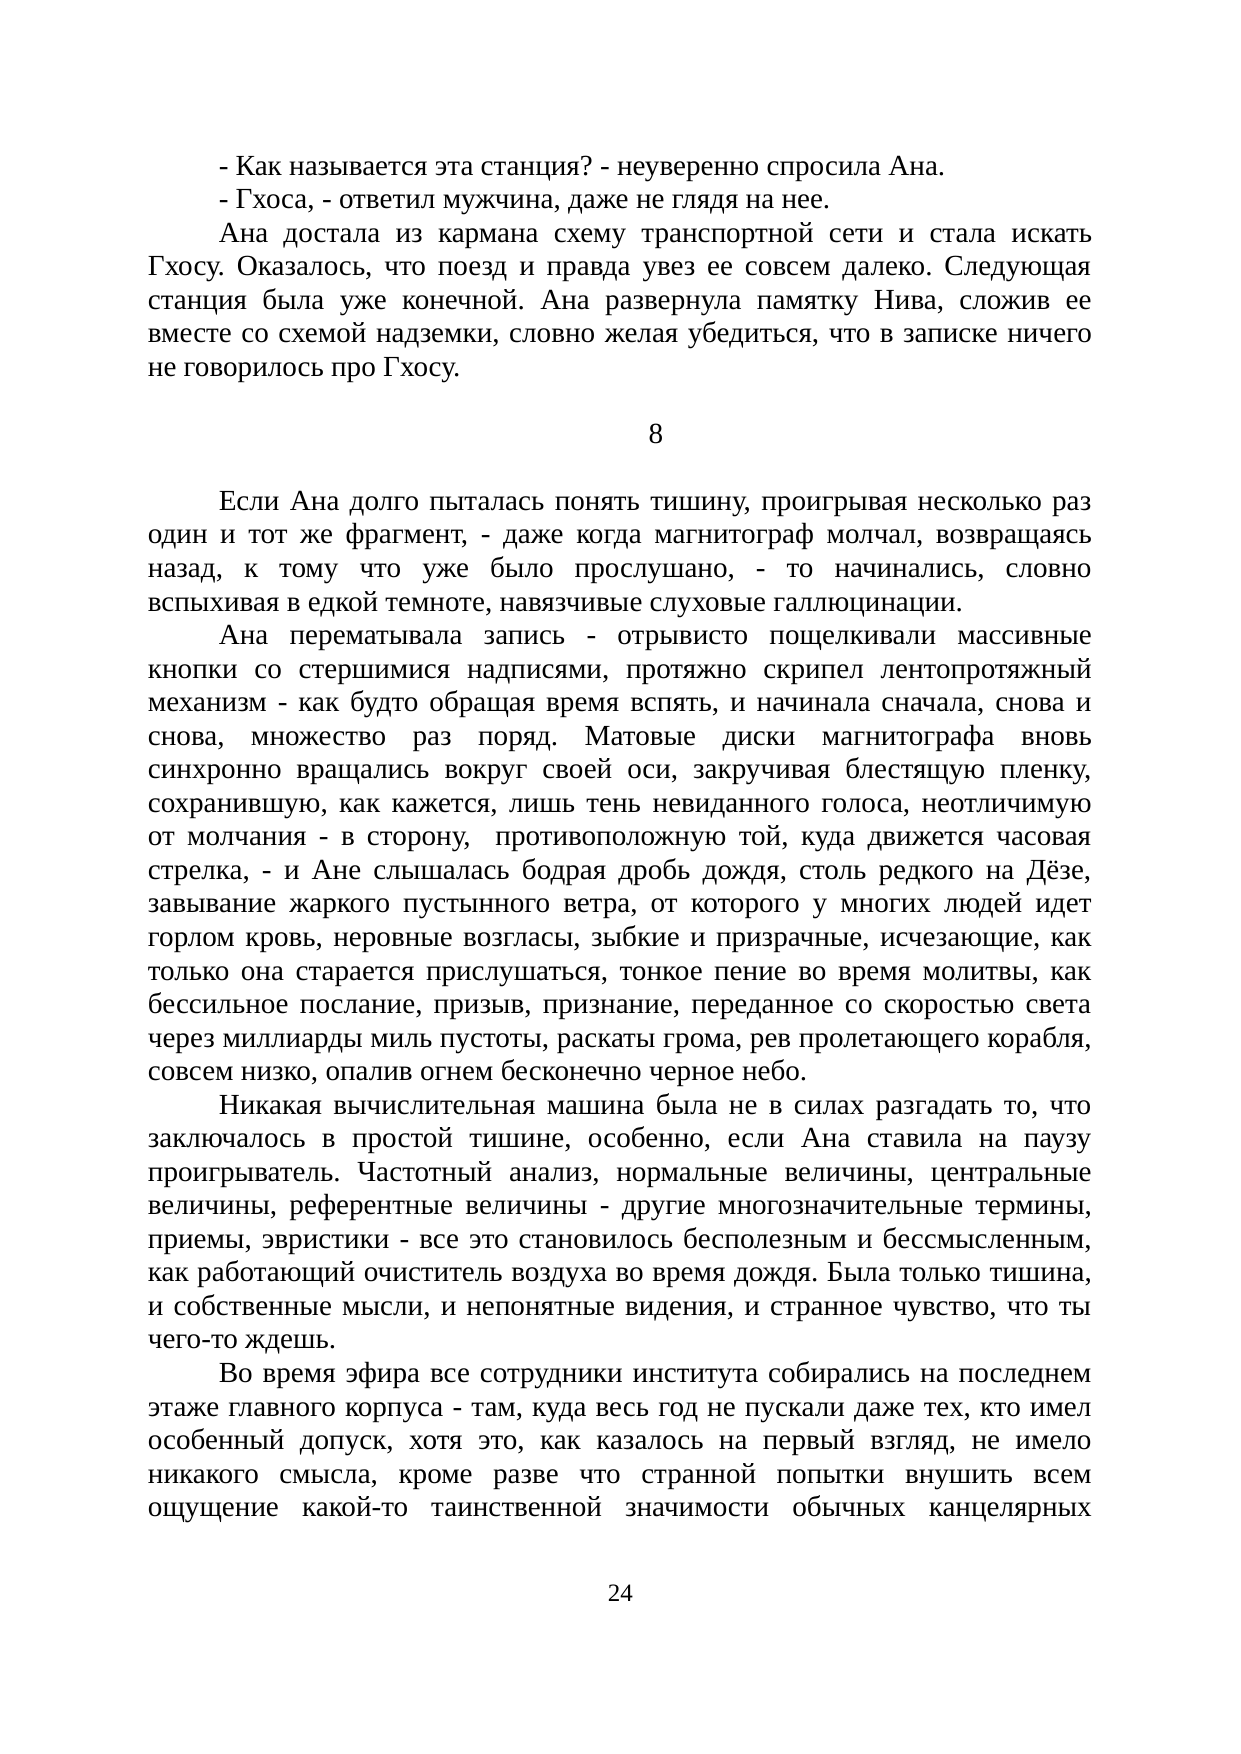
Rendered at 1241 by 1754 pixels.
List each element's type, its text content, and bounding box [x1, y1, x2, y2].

text - Гхоса, - ответил мужчина, даже не глядя на нее. [148, 181, 1093, 215]
text 8 [148, 416, 1093, 449]
text Во время эфира все сотрудники института собирались на последнем этаже главного корпуса - там, куда весь год не пускали даже тех, кто имел особенный допуск, хотя это, как казалось на первый взгляд, не имело никакого смысла, кроме разве что странной попытки внушить всем ощущение какой-то таинственной значимости обычных канцелярных [148, 1355, 1093, 1523]
text Если Ана долго пыталась понять тишину, проигрывая несколько раз один и тот же фрагмент, - даже когда магнитограф молчал, возвращаясь назад, к тому что уже было прослушано, - то начинались, словно вспыхивая в едкой темноте, навязчивые слуховые галлюцинации. [148, 483, 1093, 617]
text Ана достала из кармана схему транспортной сети и стала искать Гхосу. Оказалось, что поезд и правда увез ее совсем далеко. Следующая станция была уже конечной. Ана развернула памятку Нива, сложив ее вместе со схемой надземки, словно желая убедиться, что в записке ничего не говорилось про Гхосу. [148, 215, 1093, 382]
text Никакая вычислительная машина была не в силах разгадать то, что заключалось в простой тишине, особенно, если Ана ставила на паузу проигрыватель. Частотный анализ, нормальные величины, центральные величины, референтные величины - другие многозначительные термины, приемы, эвристики - все это становилось бесполезным и бессмысленным, как работающий очиститель воздуха во время дождя. Была только тишина, и собственные мысли, и непонятные видения, и странное чувство, что ты чего-то ждешь. [148, 1087, 1093, 1355]
text Ана перематывала запись - отрывисто пощелкивали массивные кнопки со стершимися надписями, протяжно скрипел лентопротяжный механизм - как будто обращая время вспять, и начинала сначала, снова и снова, множество раз поряд. Матовые диски магнитографа вновь синхронно вращались вокруг своей оси, закручивая блестящую пленку, сохранившую, как кажется, лишь тень невиданного голоса, неотличимую от молчания - в сторону, противоположную той, куда движется часовая стрелка, - и Ане слышалась бодрая дробь дождя, столь редкого на Дёзе, завывание жаркого пустынного ветра, от которого у многих людей идет горлом кровь, неровные возгласы, зыбкие и призрачные, исчезающие, как только она старается прислушаться, тонкое пение во время молитвы, как бессильное послание, призыв, признание, переданное со скоростью света через миллиарды миль пустоты, раскаты грома, рев пролетающего корабля, совсем низко, опалив огнем бесконечно черное небо. [148, 617, 1093, 1087]
text - Как называется эта станция? - неуверенно спросила Ана. [148, 148, 1093, 181]
